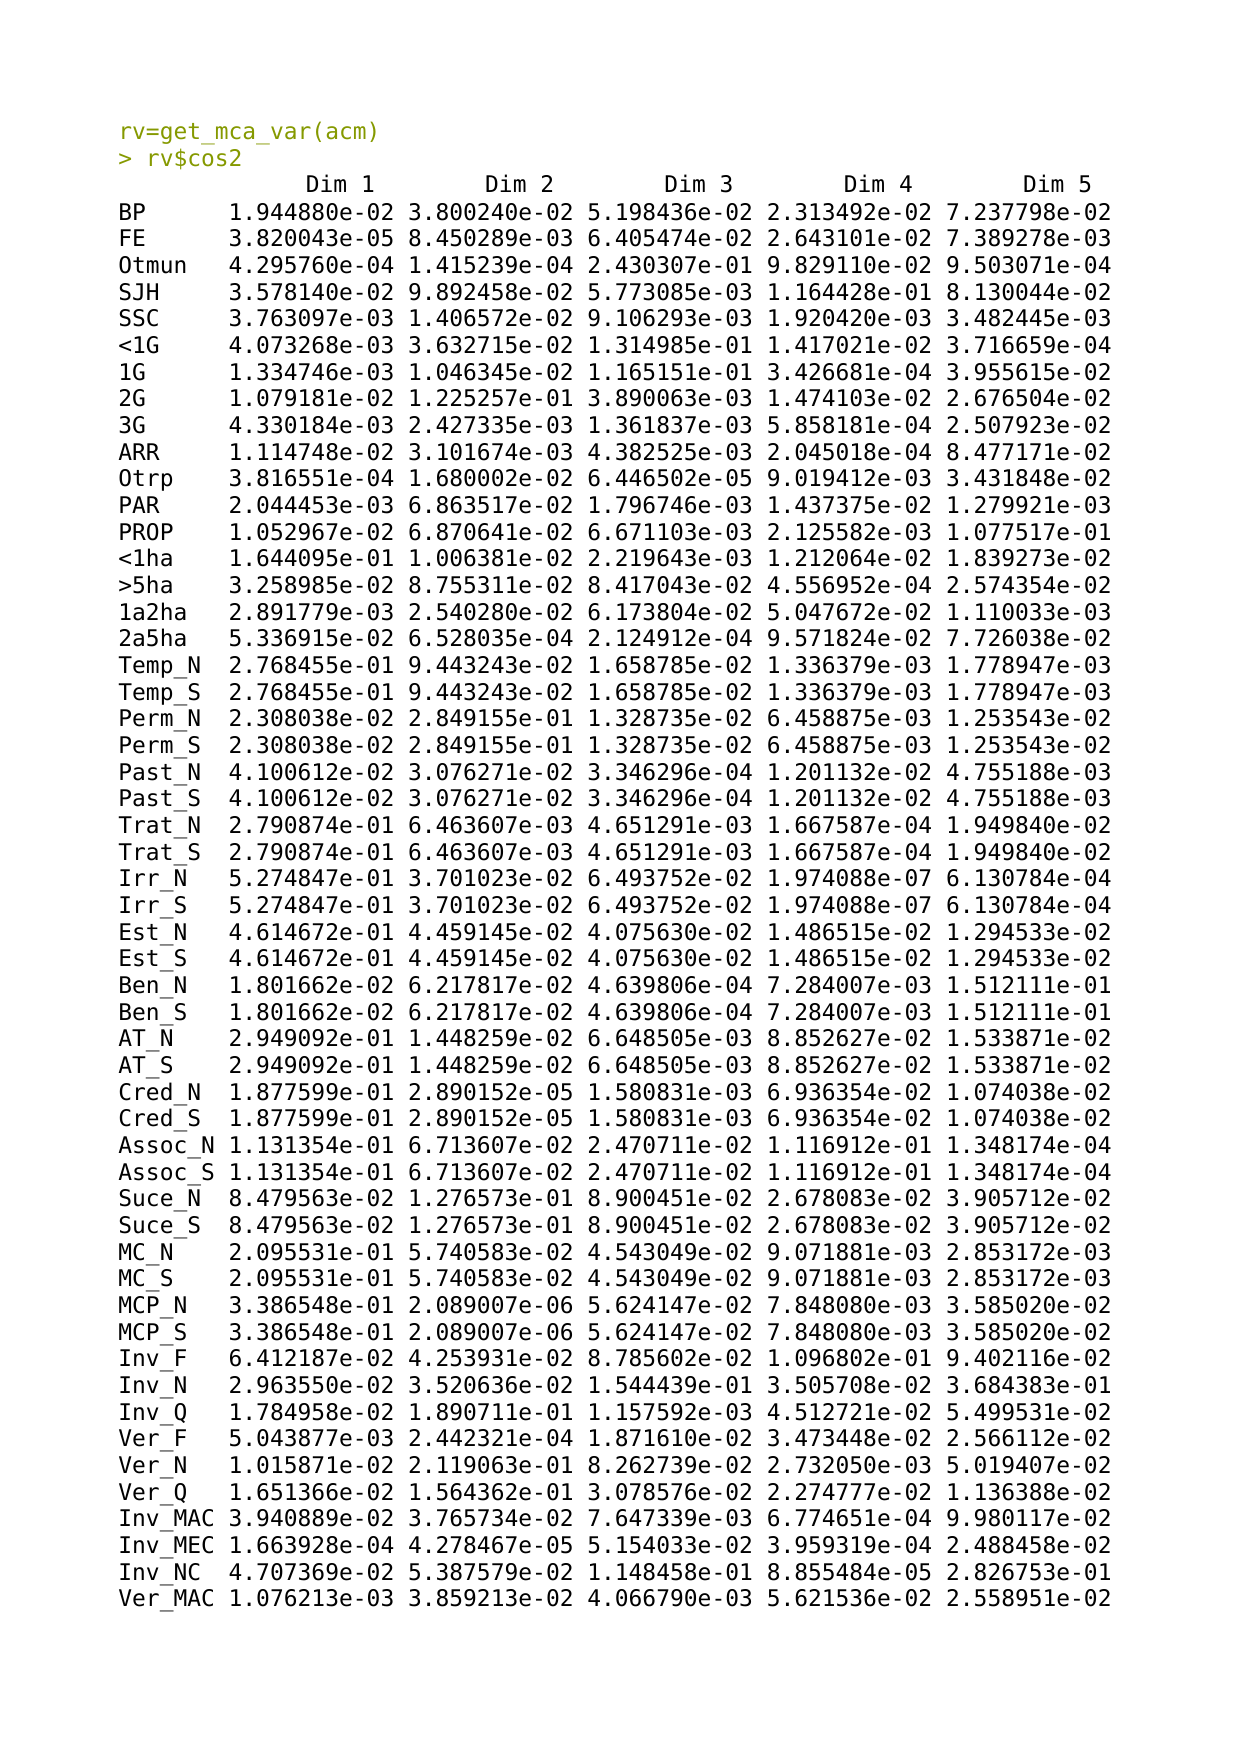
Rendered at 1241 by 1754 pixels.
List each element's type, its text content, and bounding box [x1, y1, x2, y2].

text Trat_S 2.790874e-01 6.463607e-03 4.651291e-03 1.667587e-04 1.949840e-02 [118, 839, 1122, 866]
text ARR 1.114748e-02 3.101674e-03 4.382525e-03 2.045018e-04 8.477171e-02 [118, 439, 1122, 466]
text 1G 1.334746e-03 1.046345e-02 1.165151e-01 3.426681e-04 3.955615e-02 [118, 359, 1122, 386]
text <1ha 1.644095e-01 1.006381e-02 2.219643e-03 1.212064e-02 1.839273e-02 [118, 546, 1122, 572]
text Suce_N 8.479563e-02 1.276573e-01 8.900451e-02 2.678083e-02 3.905712e-02 [118, 1186, 1122, 1212]
text Inv_F 6.412187e-02 4.253931e-02 8.785602e-02 1.096802e-01 9.402116e-02 [118, 1346, 1122, 1372]
text Cred_N 1.877599e-01 2.890152e-05 1.580831e-03 6.936354e-02 1.074038e-02 [118, 1079, 1122, 1106]
text PROP 1.052967e-02 6.870641e-02 6.671103e-03 2.125582e-03 1.077517e-01 [118, 519, 1122, 546]
text Past_S 4.100612e-02 3.076271e-02 3.346296e-04 1.201132e-02 4.755188e-03 [118, 786, 1122, 812]
text AT_N 2.949092e-01 1.448259e-02 6.648505e-03 8.852627e-02 1.533871e-02 [118, 1026, 1122, 1052]
text MC_N 2.095531e-01 5.740583e-02 4.543049e-02 9.071881e-03 2.853172e-03 [118, 1239, 1122, 1266]
text Otrp 3.816551e-04 1.680002e-02 6.446502e-05 9.019412e-03 3.431848e-02 [118, 466, 1122, 492]
text Perm_N 2.308038e-02 2.849155e-01 1.328735e-02 6.458875e-03 1.253543e-02 [118, 706, 1122, 732]
text Inv_MEC 1.663928e-04 4.278467e-05 5.154033e-02 3.959319e-04 2.488458e-02 [118, 1532, 1122, 1559]
text Ver_MAC 1.076213e-03 3.859213e-02 4.066790e-03 5.621536e-02 2.558951e-02 [118, 1586, 1122, 1612]
text 3G 4.330184e-03 2.427335e-03 1.361837e-03 5.858181e-04 2.507923e-02 [118, 412, 1122, 439]
text AT_S 2.949092e-01 1.448259e-02 6.648505e-03 8.852627e-02 1.533871e-02 [118, 1052, 1122, 1079]
text Assoc_N 1.131354e-01 6.713607e-02 2.470711e-02 1.116912e-01 1.348174e-04 [118, 1132, 1122, 1159]
text Ver_F 5.043877e-03 2.442321e-04 1.871610e-02 3.473448e-02 2.566112e-02 [118, 1426, 1122, 1452]
text BP 1.944880e-02 3.800240e-02 5.198436e-02 2.313492e-02 7.237798e-02 [118, 199, 1122, 226]
text Suce_S 8.479563e-02 1.276573e-01 8.900451e-02 2.678083e-02 3.905712e-02 [118, 1212, 1122, 1239]
text SJH 3.578140e-02 9.892458e-02 5.773085e-03 1.164428e-01 8.130044e-02 [118, 279, 1122, 306]
text Temp_S 2.768455e-01 9.443243e-02 1.658785e-02 1.336379e-03 1.778947e-03 [118, 679, 1122, 706]
text Past_N 4.100612e-02 3.076271e-02 3.346296e-04 1.201132e-02 4.755188e-03 [118, 759, 1122, 786]
text rv=get_mca_var(acm) [118, 118, 1122, 145]
text Temp_N 2.768455e-01 9.443243e-02 1.658785e-02 1.336379e-03 1.778947e-03 [118, 652, 1122, 679]
text Ver_N 1.015871e-02 2.119063e-01 8.262739e-02 2.732050e-03 5.019407e-02 [118, 1452, 1122, 1479]
text Dim 1 Dim 2 Dim 3 Dim 4 Dim 5 [118, 171, 1122, 199]
text Otmun 4.295760e-04 1.415239e-04 2.430307e-01 9.829110e-02 9.503071e-04 [118, 252, 1122, 279]
text 2G 1.079181e-02 1.225257e-01 3.890063e-03 1.474103e-02 2.676504e-02 [118, 386, 1122, 412]
text MC_S 2.095531e-01 5.740583e-02 4.543049e-02 9.071881e-03 2.853172e-03 [118, 1266, 1122, 1292]
text >5ha 3.258985e-02 8.755311e-02 8.417043e-02 4.556952e-04 2.574354e-02 [118, 572, 1122, 599]
text Ben_S 1.801662e-02 6.217817e-02 4.639806e-04 7.284007e-03 1.512111e-01 [118, 999, 1122, 1026]
text Inv_Q 1.784958e-02 1.890711e-01 1.157592e-03 4.512721e-02 5.499531e-02 [118, 1399, 1122, 1426]
text Ben_N 1.801662e-02 6.217817e-02 4.639806e-04 7.284007e-03 1.512111e-01 [118, 972, 1122, 999]
text SSC 3.763097e-03 1.406572e-02 9.106293e-03 1.920420e-03 3.482445e-03 [118, 306, 1122, 332]
text Irr_S 5.274847e-01 3.701023e-02 6.493752e-02 1.974088e-07 6.130784e-04 [118, 892, 1122, 919]
text <1G 4.073268e-03 3.632715e-02 1.314985e-01 1.417021e-02 3.716659e-04 [118, 332, 1122, 359]
text Est_S 4.614672e-01 4.459145e-02 4.075630e-02 1.486515e-02 1.294533e-02 [118, 946, 1122, 972]
text Inv_N 2.963550e-02 3.520636e-02 1.544439e-01 3.505708e-02 3.684383e-01 [118, 1372, 1122, 1399]
text Irr_N 5.274847e-01 3.701023e-02 6.493752e-02 1.974088e-07 6.130784e-04 [118, 866, 1122, 892]
text 1a2ha 2.891779e-03 2.540280e-02 6.173804e-02 5.047672e-02 1.110033e-03 [118, 599, 1122, 626]
text Perm_S 2.308038e-02 2.849155e-01 1.328735e-02 6.458875e-03 1.253543e-02 [118, 732, 1122, 759]
text Inv_MAC 3.940889e-02 3.765734e-02 7.647339e-03 6.774651e-04 9.980117e-02 [118, 1506, 1122, 1532]
text FE 3.820043e-05 8.450289e-03 6.405474e-02 2.643101e-02 7.389278e-03 [118, 226, 1122, 252]
text MCP_S 3.386548e-01 2.089007e-06 5.624147e-02 7.848080e-03 3.585020e-02 [118, 1319, 1122, 1346]
text Inv_NC 4.707369e-02 5.387579e-02 1.148458e-01 8.855484e-05 2.826753e-01 [118, 1559, 1122, 1586]
text Est_N 4.614672e-01 4.459145e-02 4.075630e-02 1.486515e-02 1.294533e-02 [118, 919, 1122, 946]
text Trat_N 2.790874e-01 6.463607e-03 4.651291e-03 1.667587e-04 1.949840e-02 [118, 812, 1122, 839]
text MCP_N 3.386548e-01 2.089007e-06 5.624147e-02 7.848080e-03 3.585020e-02 [118, 1292, 1122, 1319]
text > rv$cos2 [118, 145, 1122, 171]
text Ver_Q 1.651366e-02 1.564362e-01 3.078576e-02 2.274777e-02 1.136388e-02 [118, 1479, 1122, 1506]
text Assoc_S 1.131354e-01 6.713607e-02 2.470711e-02 1.116912e-01 1.348174e-04 [118, 1159, 1122, 1186]
text PAR 2.044453e-03 6.863517e-02 1.796746e-03 1.437375e-02 1.279921e-03 [118, 492, 1122, 519]
text Cred_S 1.877599e-01 2.890152e-05 1.580831e-03 6.936354e-02 1.074038e-02 [118, 1106, 1122, 1132]
text 2a5ha 5.336915e-02 6.528035e-04 2.124912e-04 9.571824e-02 7.726038e-02 [118, 626, 1122, 652]
